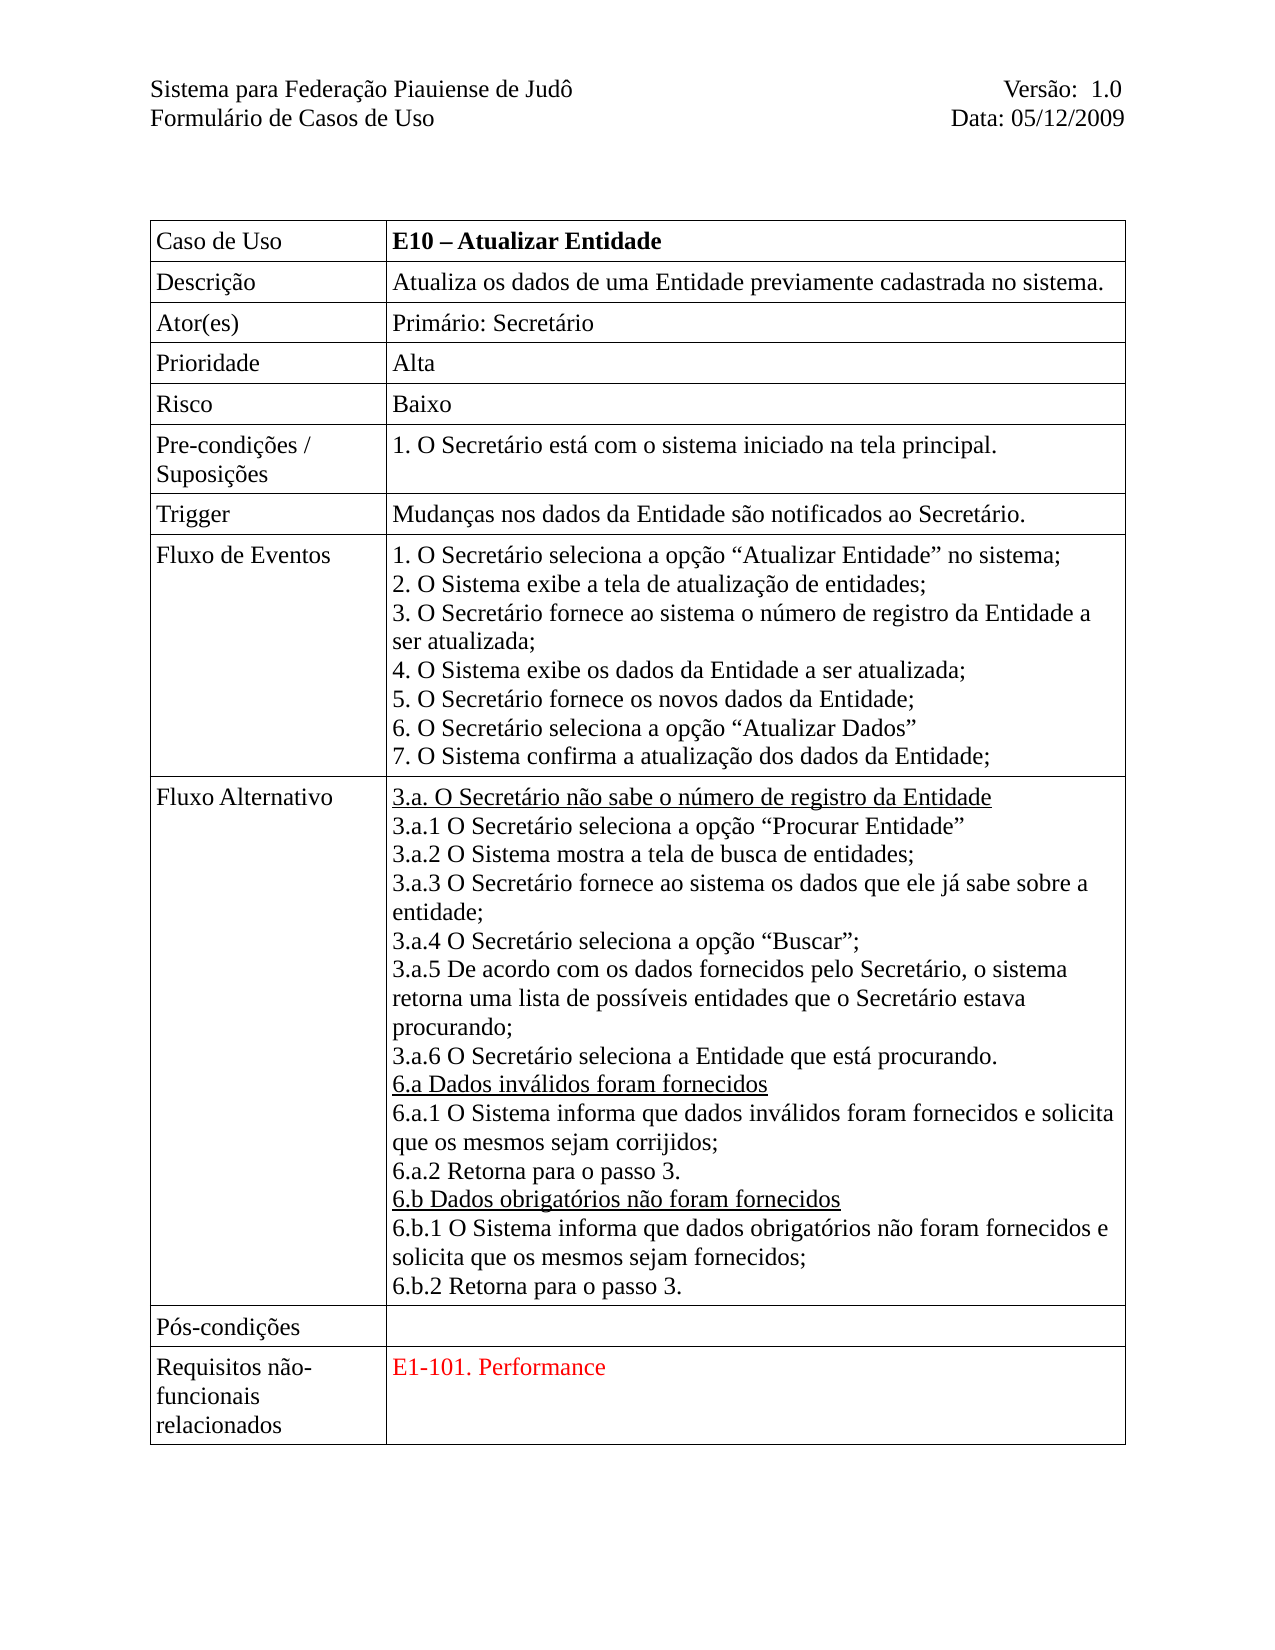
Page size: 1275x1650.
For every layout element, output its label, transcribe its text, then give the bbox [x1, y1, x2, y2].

table_header E10 – Atualizar Entidade [387, 221, 1125, 261]
table_cell Descrição [151, 262, 386, 301]
table_cell Pós-condições [151, 1306, 386, 1346]
table_cell Alta [387, 343, 1125, 383]
table_cell Atualiza os dados de uma Entidade previamente cadastrada no sistema. [387, 262, 1125, 301]
table_cell Ator(es) [151, 303, 386, 342]
table_cell 1. O Secretário seleciona a opção “Atualizar Entidade” no sistema; 2. O Sistema exibe a tela de atualização de entidades; 3. O Secretário fornece ao sistema o número de registro da Entidade a ser atualizada; 4. O Sistema exibe os dados da Entidade a ser atualizada; 5. O Secretário fornece os novos dados da Entidade; 6. O Secretário seleciona a opção “Atualizar Dados” 7. O Sistema confirma a atualização dos dados da Entidade; [387, 535, 1125, 776]
table_cell Risco [151, 384, 386, 424]
table_cell Trigger [151, 494, 386, 534]
table_cell Pre-condições / Suposições [151, 425, 386, 493]
table_cell [387, 1306, 1125, 1346]
table_cell E1-101. Performance [387, 1347, 1125, 1444]
table_cell Baixo [387, 384, 1125, 424]
table_header Caso de Uso [151, 221, 386, 261]
table_cell Requisitos não-funcionais relacionados [151, 1347, 386, 1444]
table_cell Mudanças nos dados da Entidade são notificados ao Secretário. [387, 494, 1125, 534]
table_cell 3.a. O Secretário não sabe o número de registro da Entidade 3.a.1 O Secretário seleciona a opção “Procurar Entidade” 3.a.2 O Sistema mostra a tela de busca de entidades; 3.a.3 O Secretário fornece ao sistema os dados que ele já sabe sobre a entidade; 3.a.4 O Secretário seleciona a opção “Buscar”; 3.a.5 De acordo com os dados fornecidos pelo Secretário, o sistema retorna uma lista de possíveis entidades que o Secretário estava procurando; 3.a.6 O Secretário seleciona a Entidade que está procurando. 6.a Dados inválidos foram fornecidos 6.a.1 O Sistema informa que dados inválidos foram fornecidos e solicita que os mesmos sejam corrijidos; 6.a.2 Retorna para o passo 3. 6.b Dados obrigatórios não foram fornecidos 6.b.1 O Sistema informa que dados obrigatórios não foram fornecidos e solicita que os mesmos sejam fornecidos; 6.b.2 Retorna para o passo 3. [387, 777, 1125, 1305]
table_cell Fluxo de Eventos [151, 535, 386, 776]
table_cell Fluxo Alternativo [151, 777, 386, 1305]
table_cell Prioridade [151, 343, 386, 383]
table_cell 1. O Secretário está com o sistema iniciado na tela principal. [387, 425, 1125, 493]
table_cell Primário: Secretário [387, 303, 1125, 342]
